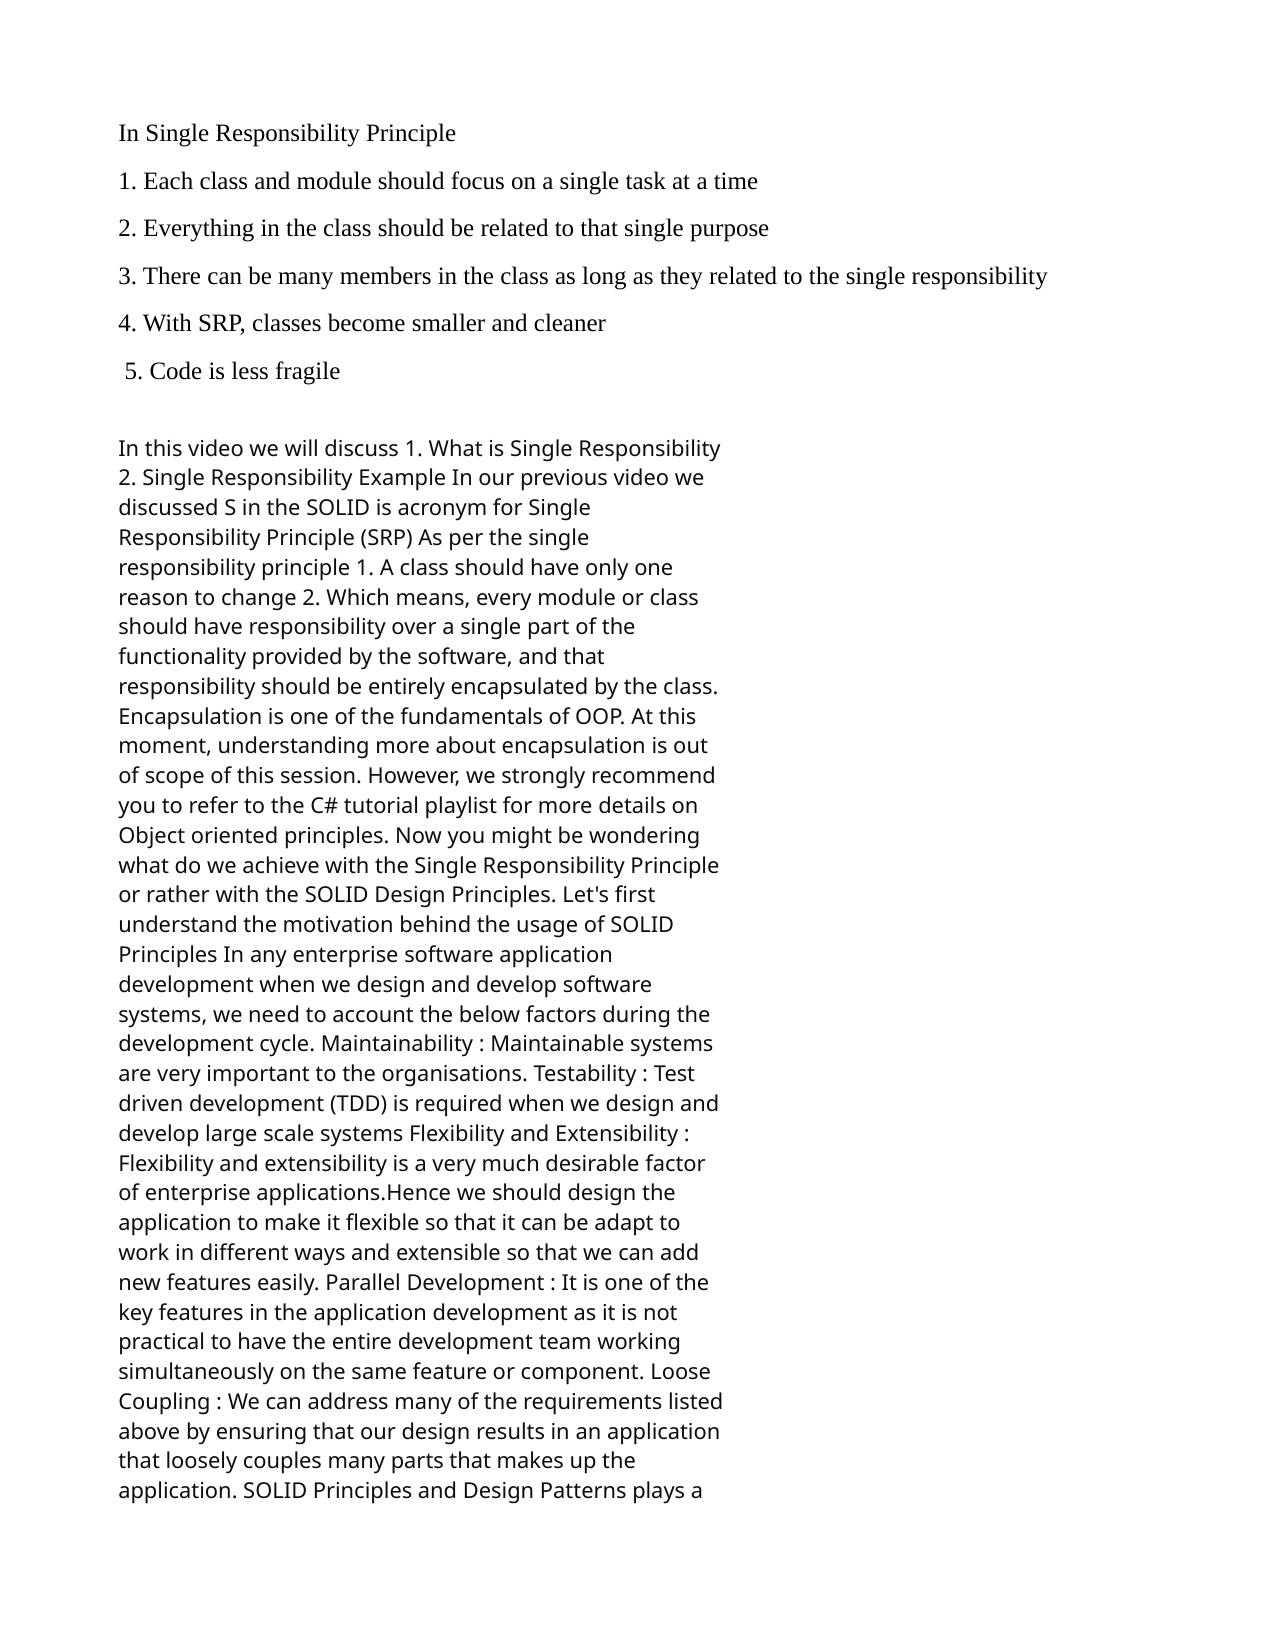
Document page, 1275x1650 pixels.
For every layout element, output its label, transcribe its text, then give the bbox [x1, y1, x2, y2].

text 2. Everything in the class should be related to that single purpose [118, 213, 1157, 242]
text 5. Code is less fragile [118, 356, 1157, 385]
text 4. With SRP, classes become smaller and cleaner [118, 308, 1157, 337]
text 3. There can be many members in the class as long as they related to the single responsibility [118, 261, 1157, 290]
text In Single Responsibility Principle [118, 118, 1157, 147]
text 1. Each class and module should focus on a single task at a time [118, 166, 1157, 194]
text In this video we will discuss 1. What is Single Responsibility 2. Single Responsibility Example In our previous video we discussed S in the SOLID is acronym for Single Responsibility Principle (SRP) As per the single responsibility principle 1. A class should have only one reason to change 2. Which means, every module or class should have responsibility over a single part of the functionality provided by the software, and that responsibility should be entirely encapsulated by the class. Encapsulation is one of the fundamentals of OOP. At this moment, understanding more about encapsulation is out of scope of this session. However, we strongly recommend you to refer to the C# tutorial playlist for more details on Object oriented principles. Now you might be wondering what do we achieve with the Single Responsibility Principle or rather with the SOLID Design Principles. Let's first understand the motivation behind the usage of SOLID Principles In any enterprise software application development when we design and develop software systems, we need to account the below factors during the development cycle. Maintainability : Maintainable systems are very important to the organisations. Testability : Test driven development (TDD) is required when we design and develop large scale systems Flexibility and Extensibility : Flexibility and extensibility is a very much desirable factor of enterprise applications.Hence we should design the application to make it flexible so that it can be adapt to work in different ways and extensible so that we can add new features easily. Parallel Development : It is one of the key features in the application development as it is not practical to have the entire development team working simultaneously on the same feature or component. Loose Coupling : We can address many of the requirements listed above by ensuring that our design results in an application that loosely couples many parts that makes up the application. SOLID Principles and Design Patterns plays a [118, 432, 726, 1505]
